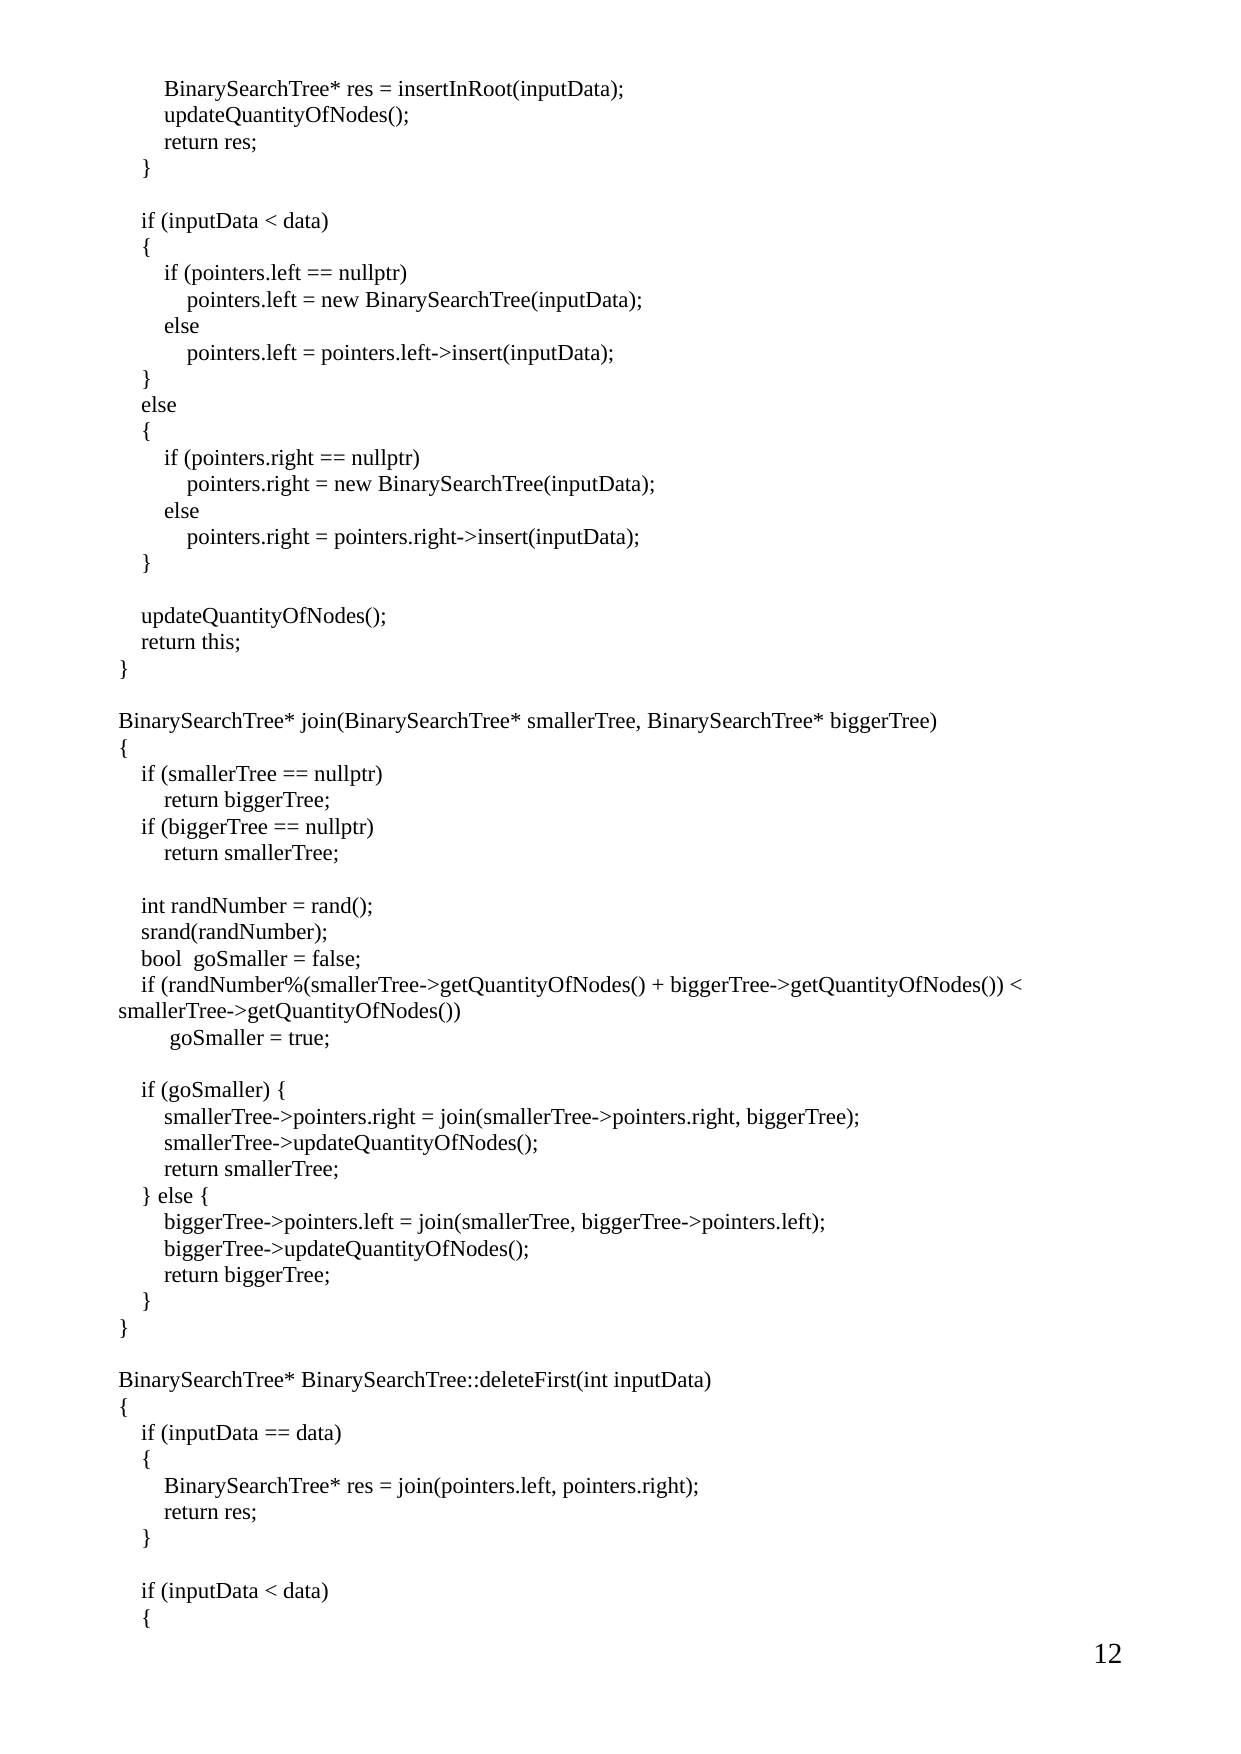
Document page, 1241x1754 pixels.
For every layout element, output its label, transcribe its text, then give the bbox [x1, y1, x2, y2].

text if (pointers.left == nullptr) [118, 259, 1122, 286]
text } [118, 365, 1122, 391]
text bool goSmaller = false; [118, 945, 1122, 971]
text } [118, 1524, 1122, 1551]
text pointers.right = pointers.right->insert(inputData); [118, 523, 1122, 549]
text BinarySearchTree* BinarySearchTree::deleteFirst(int inputData) [118, 1366, 1122, 1393]
text srand(randNumber); [118, 918, 1122, 945]
text { [118, 1603, 1122, 1630]
text smallerTree->pointers.right = join(smallerTree->pointers.right, biggerTree); [118, 1103, 1122, 1129]
text if (pointers.right == nullptr) [118, 444, 1122, 470]
text BinarySearchTree* res = join(pointers.left, pointers.right); [118, 1472, 1122, 1498]
text else [118, 497, 1122, 523]
text goSmaller = true; [118, 1024, 1122, 1050]
text biggerTree->updateQuantityOfNodes(); [118, 1234, 1122, 1261]
text if (inputData == data) [118, 1419, 1122, 1445]
text if (goSmaller) { [118, 1076, 1122, 1103]
text return smallerTree; [118, 839, 1122, 866]
text } [118, 1314, 1122, 1340]
text return this; [118, 628, 1122, 655]
text } [118, 549, 1122, 576]
text if (inputData < data) [118, 207, 1122, 233]
text pointers.left = new BinarySearchTree(inputData); [118, 286, 1122, 312]
text return res; [118, 1498, 1122, 1524]
text } [118, 655, 1122, 681]
text { [118, 418, 1122, 444]
text if (smallerTree == nullptr) [118, 760, 1122, 787]
text } [118, 1287, 1122, 1314]
text { [118, 1445, 1122, 1472]
text biggerTree->pointers.left = join(smallerTree, biggerTree->pointers.left); [118, 1208, 1122, 1234]
text updateQuantityOfNodes(); [118, 101, 1122, 128]
text { [118, 233, 1122, 259]
text { [118, 734, 1122, 760]
text } else { [118, 1182, 1122, 1208]
text smallerTree->updateQuantityOfNodes(); [118, 1129, 1122, 1156]
text if (randNumber%(smallerTree->getQuantityOfNodes() + biggerTree->getQuantityOfNodes()) < smallerTree->getQuantityOfNodes()) [118, 971, 1122, 1024]
text pointers.left = pointers.left->insert(inputData); [118, 338, 1122, 365]
text } [118, 154, 1122, 180]
text int randNumber = rand(); [118, 892, 1122, 918]
text return biggerTree; [118, 1261, 1122, 1287]
text return res; [118, 128, 1122, 154]
text if (biggerTree == nullptr) [118, 813, 1122, 839]
text BinarySearchTree* join(BinarySearchTree* smallerTree, BinarySearchTree* biggerTree) [118, 707, 1122, 734]
text { [118, 1393, 1122, 1419]
text BinarySearchTree* res = insertInRoot(inputData); [118, 75, 1122, 101]
text return smallerTree; [118, 1156, 1122, 1182]
text updateQuantityOfNodes(); [118, 602, 1122, 628]
text pointers.right = new BinarySearchTree(inputData); [118, 470, 1122, 497]
text if (inputData < data) [118, 1577, 1122, 1603]
text else [118, 312, 1122, 338]
text return biggerTree; [118, 787, 1122, 813]
text else [118, 391, 1122, 418]
